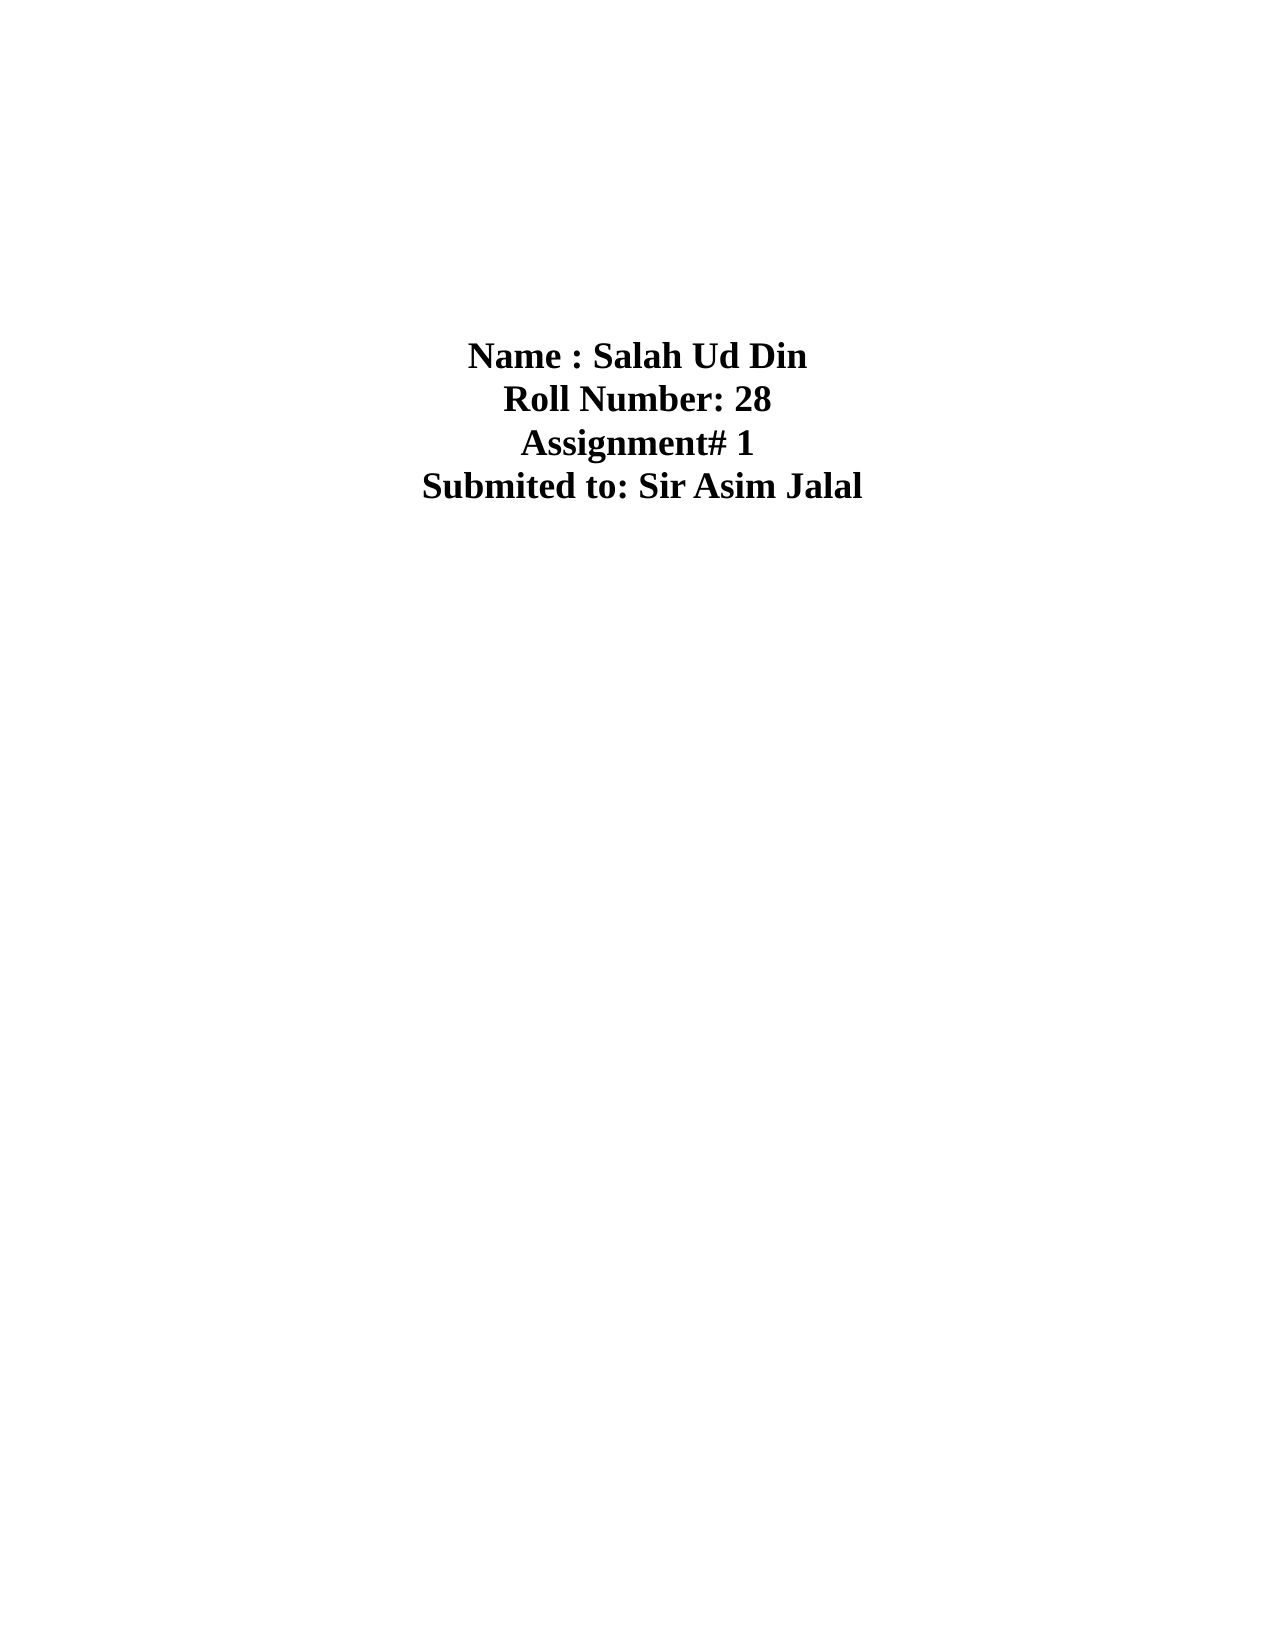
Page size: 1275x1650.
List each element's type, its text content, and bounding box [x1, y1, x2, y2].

text Name : Salah Ud Din [118, 334, 1157, 377]
text Submited to: Sir Asim Jalal [118, 463, 1157, 506]
text Assignment# 1 [118, 420, 1157, 463]
text Roll Number: 28 [118, 377, 1157, 420]
